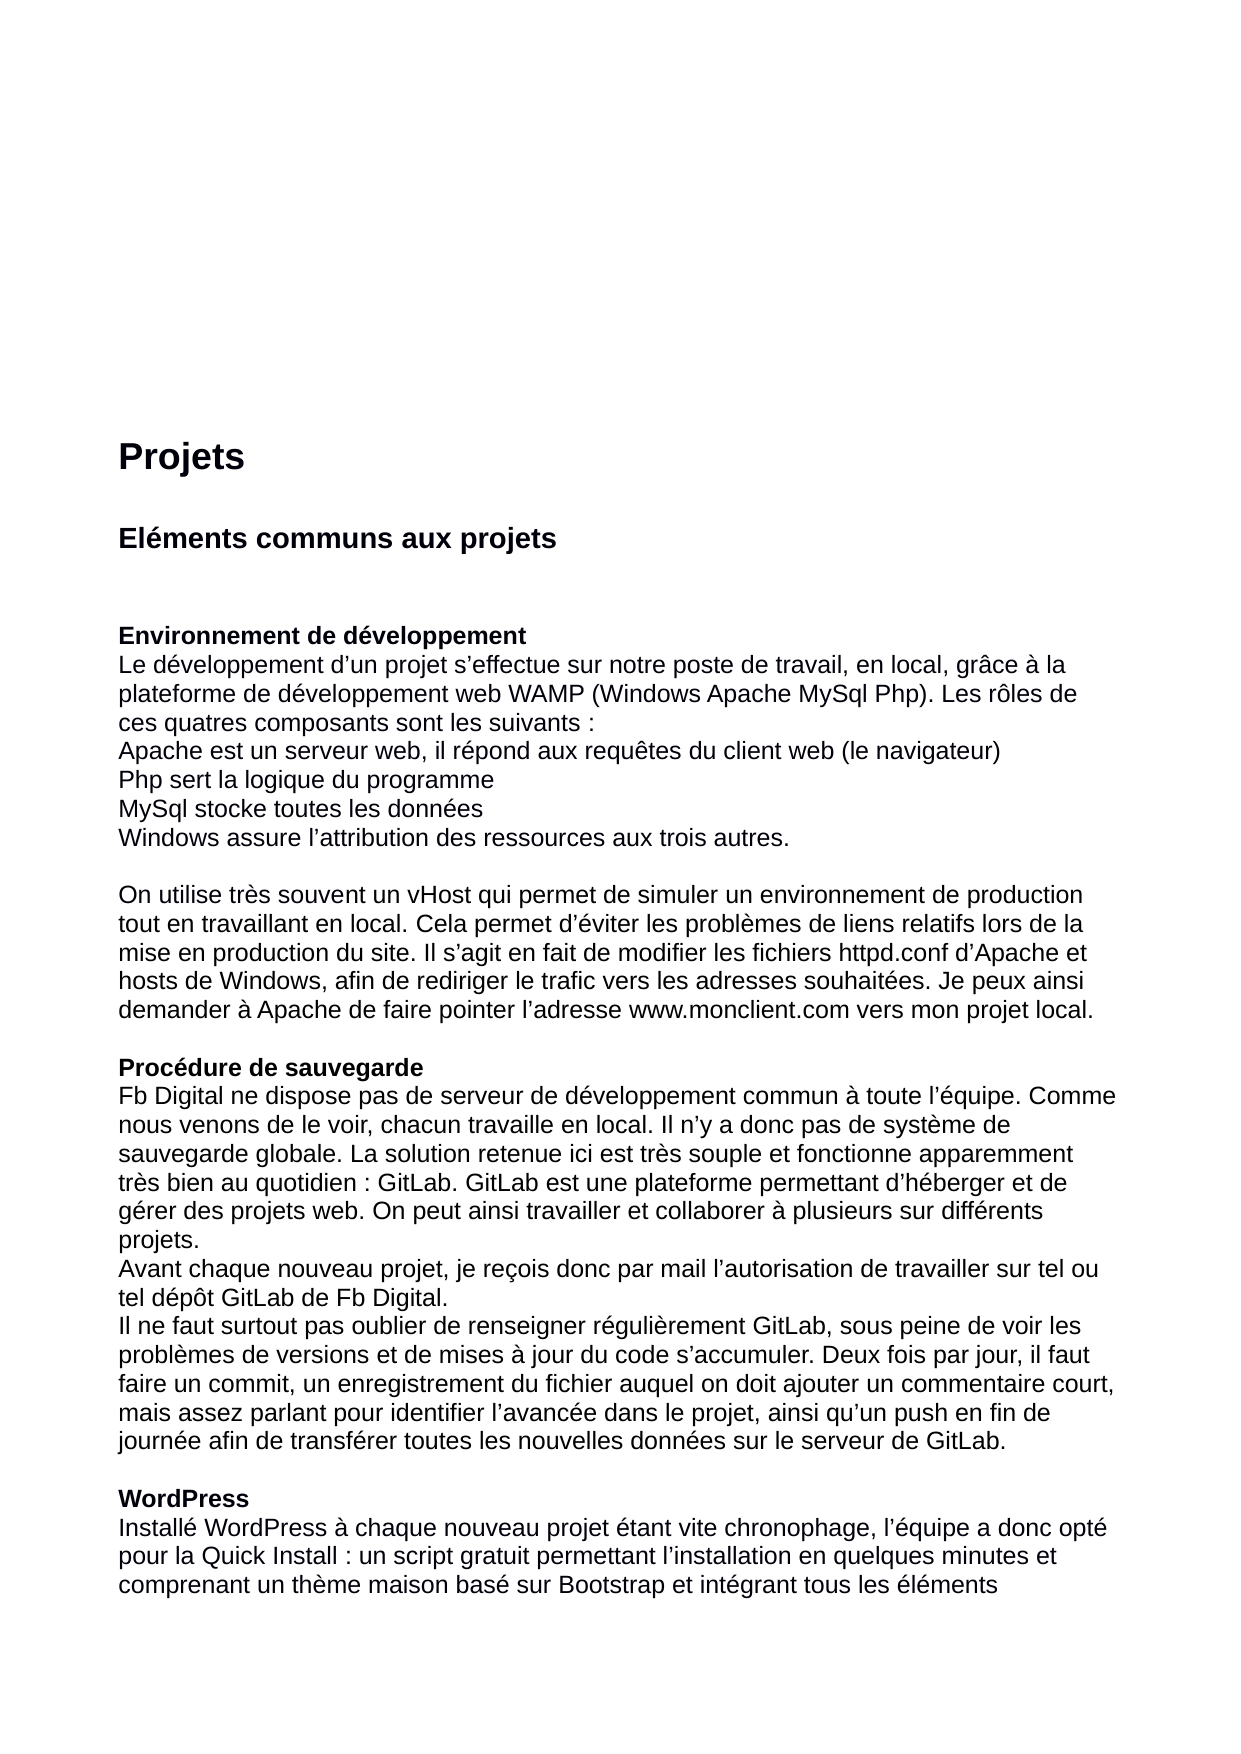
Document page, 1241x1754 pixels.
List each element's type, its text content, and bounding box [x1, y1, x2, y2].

text Procédure de sauvegarde [118, 1052, 1122, 1081]
text WordPress [118, 1484, 1122, 1512]
text On utilise très souvent un vHost qui permet de simuler un environnement de production tout en travaillant en local. Cela permet d’éviter les problèmes de liens relatifs lors de la mise en production du site. Il s’agit en fait de modifier les fichiers httpd.conf d’Apache et hosts de Windows, afin de rediriger le trafic vers les adresses souhaitées. Je peux ainsi demander à Apache de faire pointer l’adresse www.monclient.com vers mon projet local. [118, 880, 1122, 1024]
text Fb Digital ne dispose pas de serveur de développement commun à toute l’équipe. Comme nous venons de le voir, chacun travaille en local. Il n’y a donc pas de système de sauvegarde globale. La solution retenue ici est très souple et fonctionne apparemment très bien au quotidien : GitLab. GitLab est une plateforme permettant d’héberger et de gérer des projets web. On peut ainsi travailler et collaborer à plusieurs sur différents projets. [118, 1081, 1122, 1254]
text Le développement d’un projet s’effectue sur notre poste de travail, en local, grâce à la plateforme de développement web WAMP (Windows Apache MySql Php). Les rôles de ces quatres composants sont les suivants : [118, 650, 1122, 736]
text MySql stocke toutes les données [118, 794, 1122, 822]
text Eléments communs aux projets [118, 521, 1122, 554]
text Avant chaque nouveau projet, je reçois donc par mail l’autorisation de travailler sur tel ou tel dépôt GitLab de Fb Digital. [118, 1254, 1122, 1311]
text Il ne faut surtout pas oublier de renseigner régulièrement GitLab, sous peine de voir les problèmes de versions et de mises à jour du code s’accumuler. Deux fois par jour, il faut faire un commit, un enregistrement du fichier auquel on doit ajouter un commentaire court, mais assez parlant pour identifier l’avancée dans le projet, ainsi qu’un push en fin de journée afin de transférer toutes les nouvelles données sur le serveur de GitLab. [118, 1311, 1122, 1455]
text Windows assure l’attribution des ressources aux trois autres. [118, 822, 1122, 851]
text Installé WordPress à chaque nouveau projet étant vite chronophage, l’équipe a donc opté pour la Quick Install : un script gratuit permettant l’installation en quelques minutes et comprenant un thème maison basé sur Bootstrap et intégrant tous les éléments [118, 1512, 1122, 1599]
text Projets [118, 434, 1122, 477]
text Php sert la logique du programme [118, 765, 1122, 794]
text Apache est un serveur web, il répond aux requêtes du client web (le navigateur) [118, 736, 1122, 765]
text Environnement de développement [118, 621, 1122, 650]
